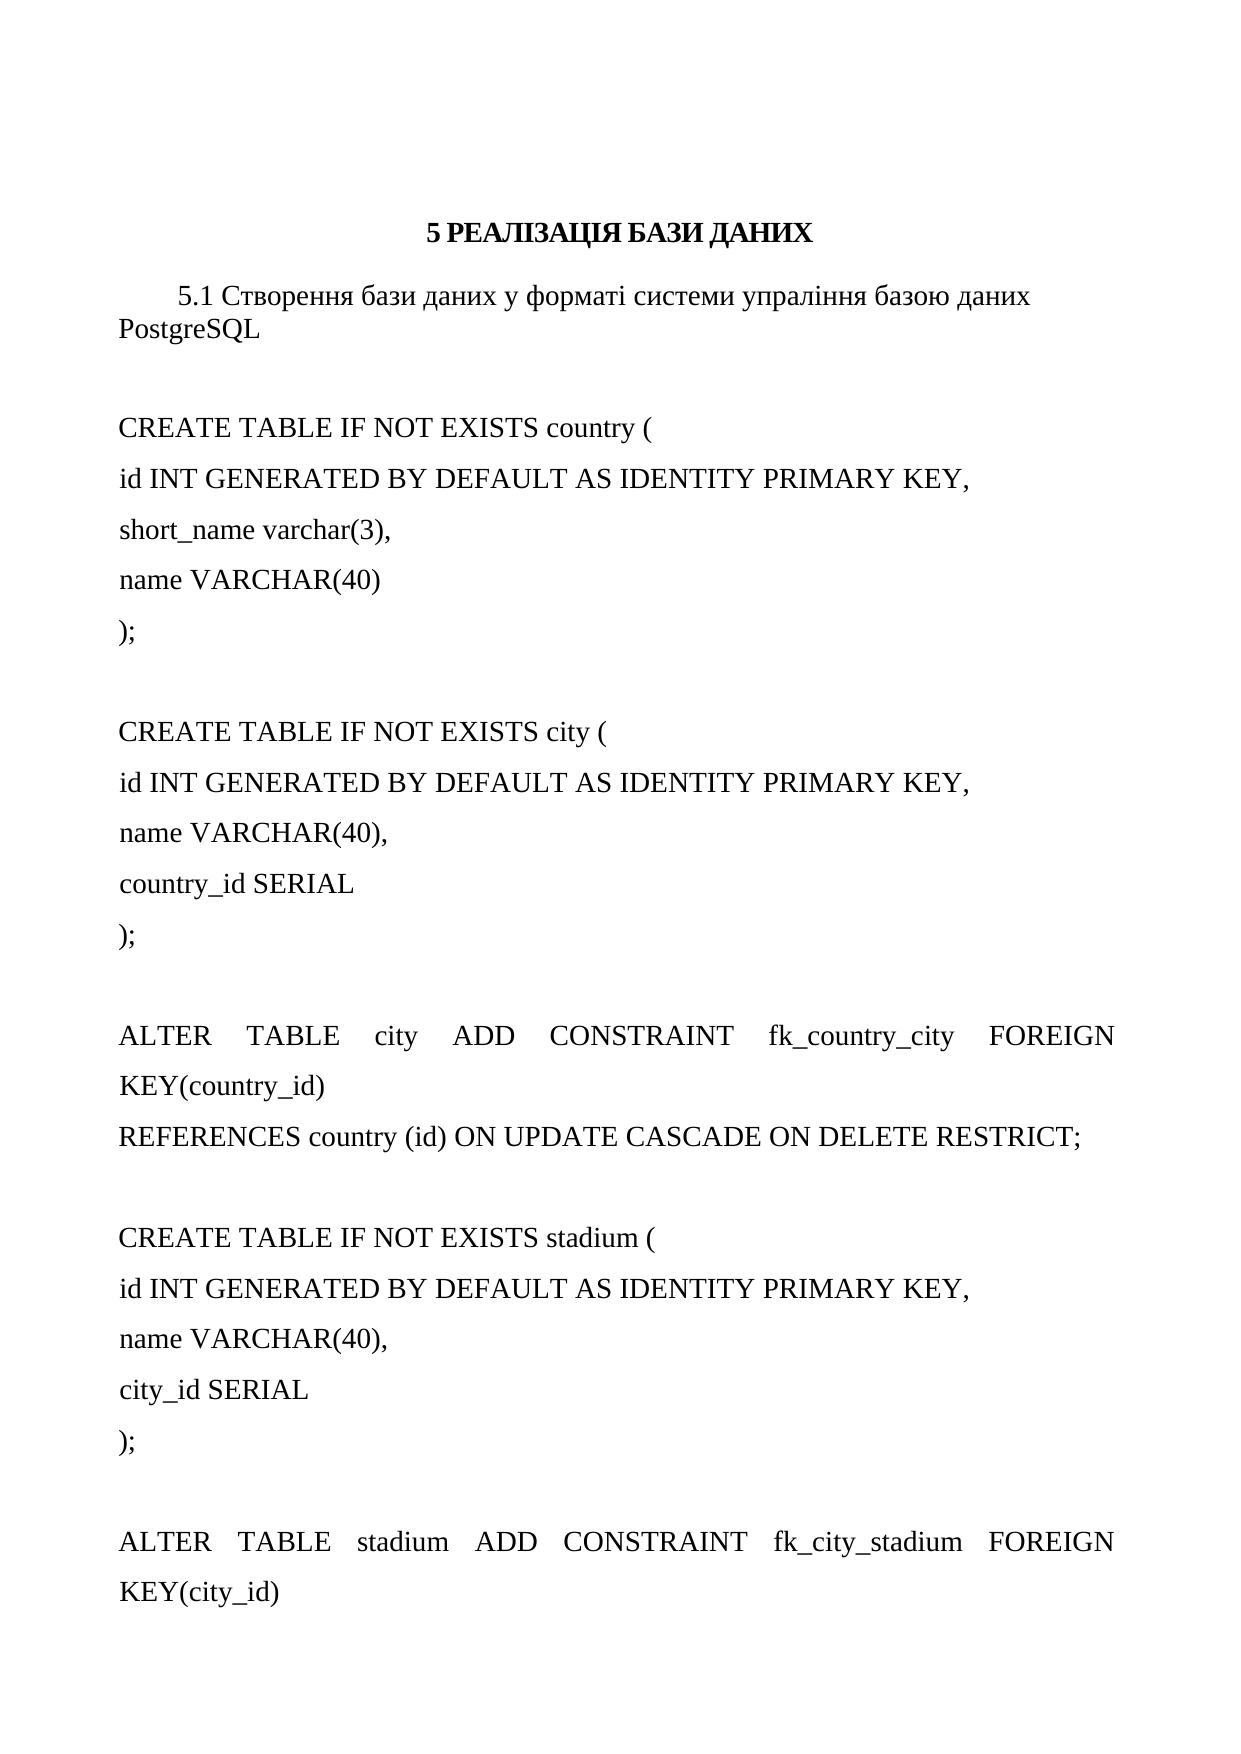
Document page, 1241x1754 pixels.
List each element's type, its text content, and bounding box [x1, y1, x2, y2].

text city_id SERIAL [118, 1372, 1116, 1406]
subtitle 5 Реалізація бази даних [118, 219, 1122, 249]
subtitle 5.1 Створення бази даних у форматі системи упраління базою даних PostgreSQL [118, 278, 1116, 345]
text ALTER TABLE city ADD CONSTRAINT fk_country_city FOREIGN KEY(country_id) [118, 1018, 1116, 1102]
text ); [118, 1423, 1116, 1456]
text name VARCHAR(40), [118, 1322, 1116, 1355]
text REFERENCES country (id) ON UPDATE CASCADE ON DELETE RESTRICT; [118, 1119, 1116, 1153]
text CREATE TABLE IF NOT EXISTS country ( [118, 411, 1116, 444]
text name VARCHAR(40), [118, 816, 1116, 849]
text id INT GENERATED BY DEFAULT AS IDENTITY PRIMARY KEY, [118, 765, 1116, 798]
text short_name varchar(3), [118, 512, 1116, 545]
text ); [118, 613, 1116, 647]
text id INT GENERATED BY DEFAULT AS IDENTITY PRIMARY KEY, [118, 461, 1116, 495]
text id INT GENERATED BY DEFAULT AS IDENTITY PRIMARY KEY, [118, 1271, 1116, 1304]
text ); [118, 917, 1116, 950]
text ALTER TABLE stadium ADD CONSTRAINT fk_city_stadium FOREIGN KEY(city_id) [118, 1524, 1116, 1608]
text name VARCHAR(40) [118, 562, 1116, 596]
text CREATE TABLE IF NOT EXISTS stadium ( [118, 1220, 1116, 1254]
text country_id SERIAL [118, 866, 1116, 900]
text CREATE TABLE IF NOT EXISTS city ( [118, 714, 1116, 748]
